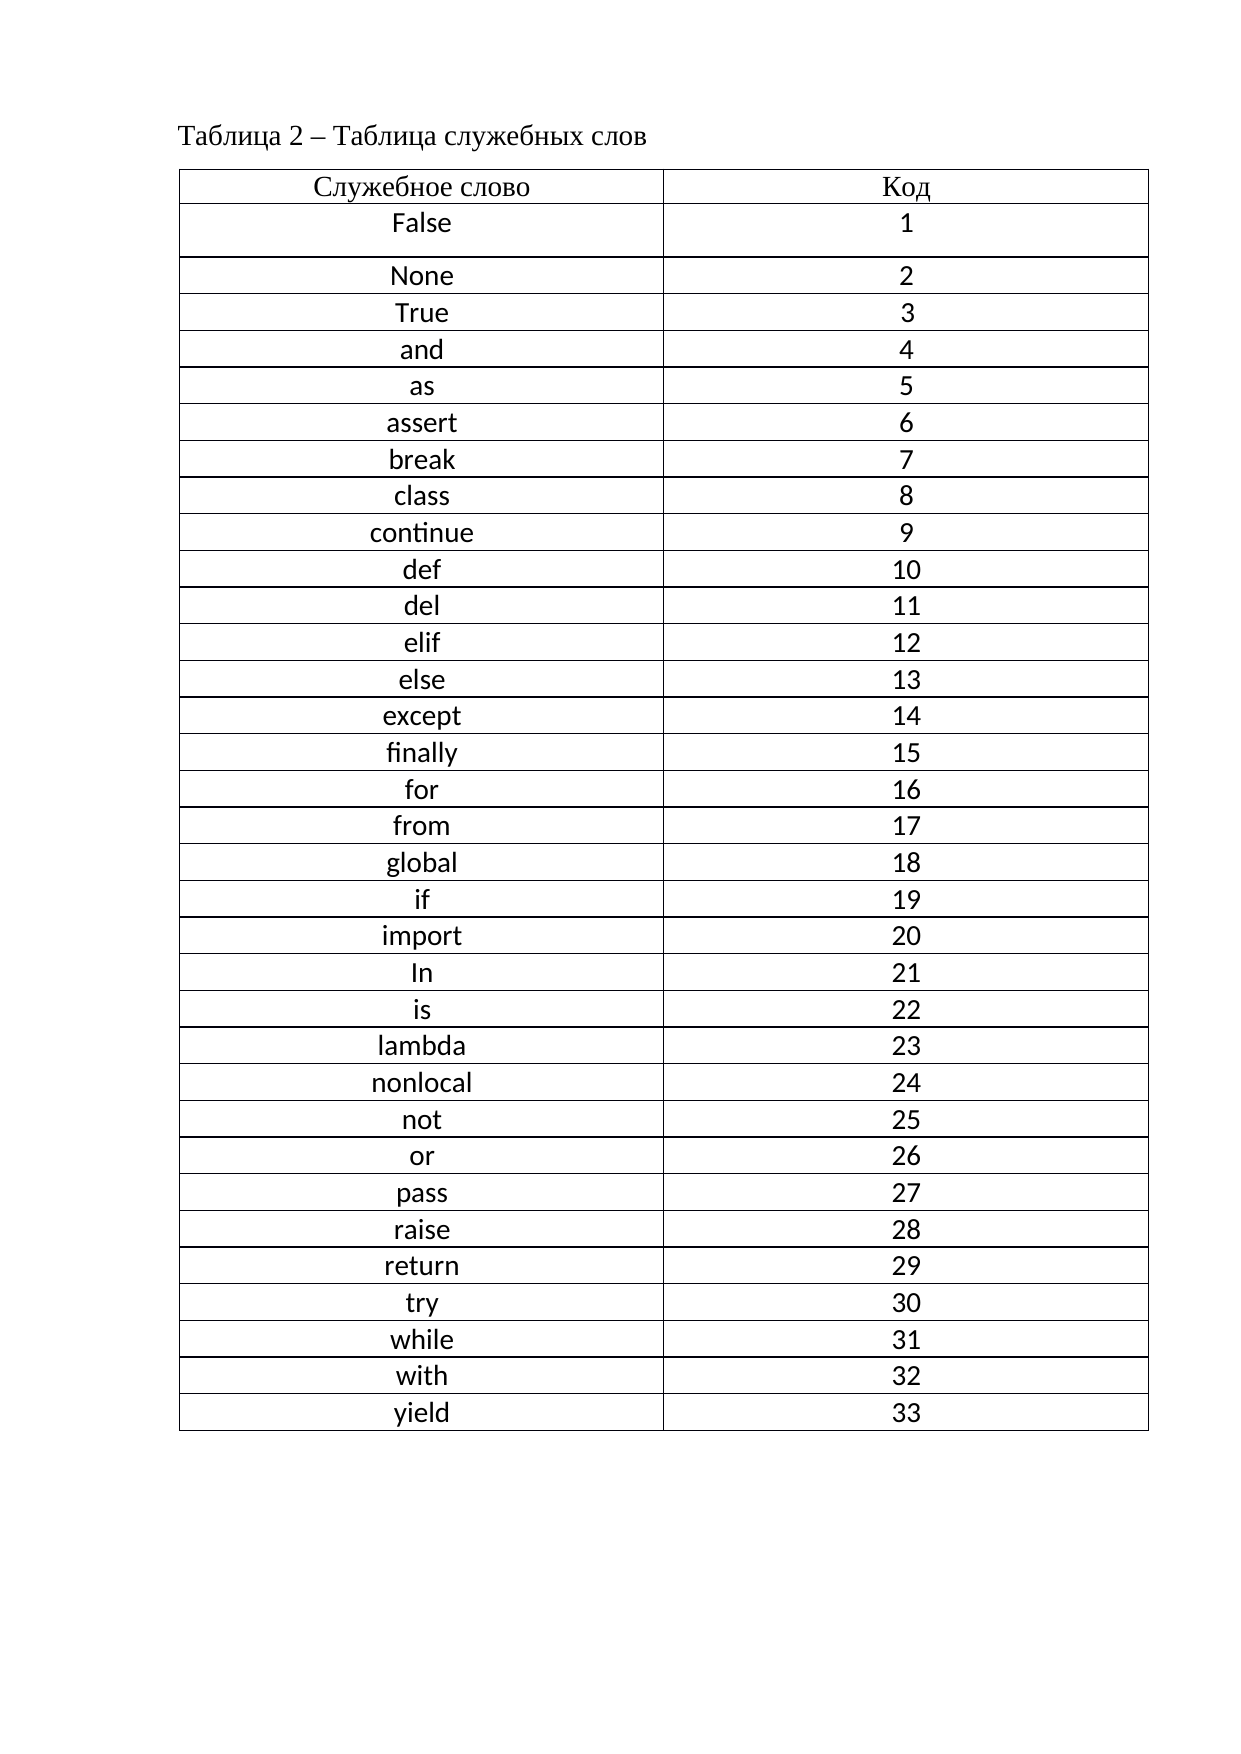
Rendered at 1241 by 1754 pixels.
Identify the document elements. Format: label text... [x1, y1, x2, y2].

table_cell 1 [664, 204, 1148, 256]
table_cell yield [180, 1394, 663, 1430]
table_cell elif [180, 624, 663, 660]
table_cell 27 [664, 1174, 1148, 1210]
table_cell def [180, 551, 663, 586]
table_cell nonlocal [180, 1064, 663, 1100]
table_cell 26 [664, 1138, 1148, 1173]
table_cell 15 [664, 734, 1148, 770]
table_cell import [180, 918, 663, 953]
table_cell 28 [664, 1211, 1148, 1246]
table_cell for [180, 771, 663, 806]
table_cell 8 [664, 478, 1148, 513]
table_cell None [180, 258, 663, 293]
table_cell pass [180, 1174, 663, 1210]
table_cell 22 [664, 991, 1148, 1026]
table_cell 10 [664, 551, 1148, 586]
table_cell 25 [664, 1101, 1148, 1136]
table_cell 16 [664, 771, 1148, 806]
table_cell 11 [664, 588, 1148, 623]
table_cell 31 [664, 1321, 1148, 1356]
table_cell if [180, 881, 663, 916]
table_cell 24 [664, 1064, 1148, 1100]
table_cell 12 [664, 624, 1148, 660]
table_cell 23 [664, 1028, 1148, 1063]
table_cell 13 [664, 661, 1148, 696]
table_cell 18 [664, 844, 1148, 880]
table_cell else [180, 661, 663, 696]
table_cell or [180, 1138, 663, 1173]
table_cell return [180, 1248, 663, 1283]
table_header Код [664, 170, 1148, 203]
table_cell 19 [664, 881, 1148, 916]
text Таблица 2 – Таблица служебных слов [177, 118, 1152, 152]
table_cell 9 [664, 514, 1148, 550]
table_cell as [180, 368, 663, 403]
table_header Служебное слово [180, 170, 663, 203]
table_cell 6 [664, 404, 1148, 440]
table_cell True [180, 294, 663, 330]
table_cell continue [180, 514, 663, 550]
table_cell lambda [180, 1028, 663, 1063]
table_cell In [180, 954, 663, 990]
table_cell 30 [664, 1284, 1148, 1320]
table_cell break [180, 441, 663, 476]
table_cell 14 [664, 698, 1148, 733]
table_cell finally [180, 734, 663, 770]
table_cell from [180, 808, 663, 843]
table_cell 32 [664, 1358, 1148, 1393]
table_cell del [180, 588, 663, 623]
table_cell and [180, 331, 663, 366]
table_cell 20 [664, 918, 1148, 953]
table_cell 29 [664, 1248, 1148, 1283]
table_cell while [180, 1321, 663, 1356]
table_cell class [180, 478, 663, 513]
table_cell 17 [664, 808, 1148, 843]
table_cell 2 [664, 258, 1148, 293]
table_cell 4 [664, 331, 1148, 366]
table_cell 33 [664, 1394, 1148, 1430]
table_cell is [180, 991, 663, 1026]
table_cell 21 [664, 954, 1148, 990]
table_cell False [180, 204, 663, 256]
table_cell except [180, 698, 663, 733]
table_cell 5 [664, 368, 1148, 403]
table_cell with [180, 1358, 663, 1393]
table_cell global [180, 844, 663, 880]
table_cell assert [180, 404, 663, 440]
table_cell try [180, 1284, 663, 1320]
table_cell 3 [664, 294, 1148, 330]
table_cell not [180, 1101, 663, 1136]
table_cell raise [180, 1211, 663, 1246]
table_cell 7 [664, 441, 1148, 476]
